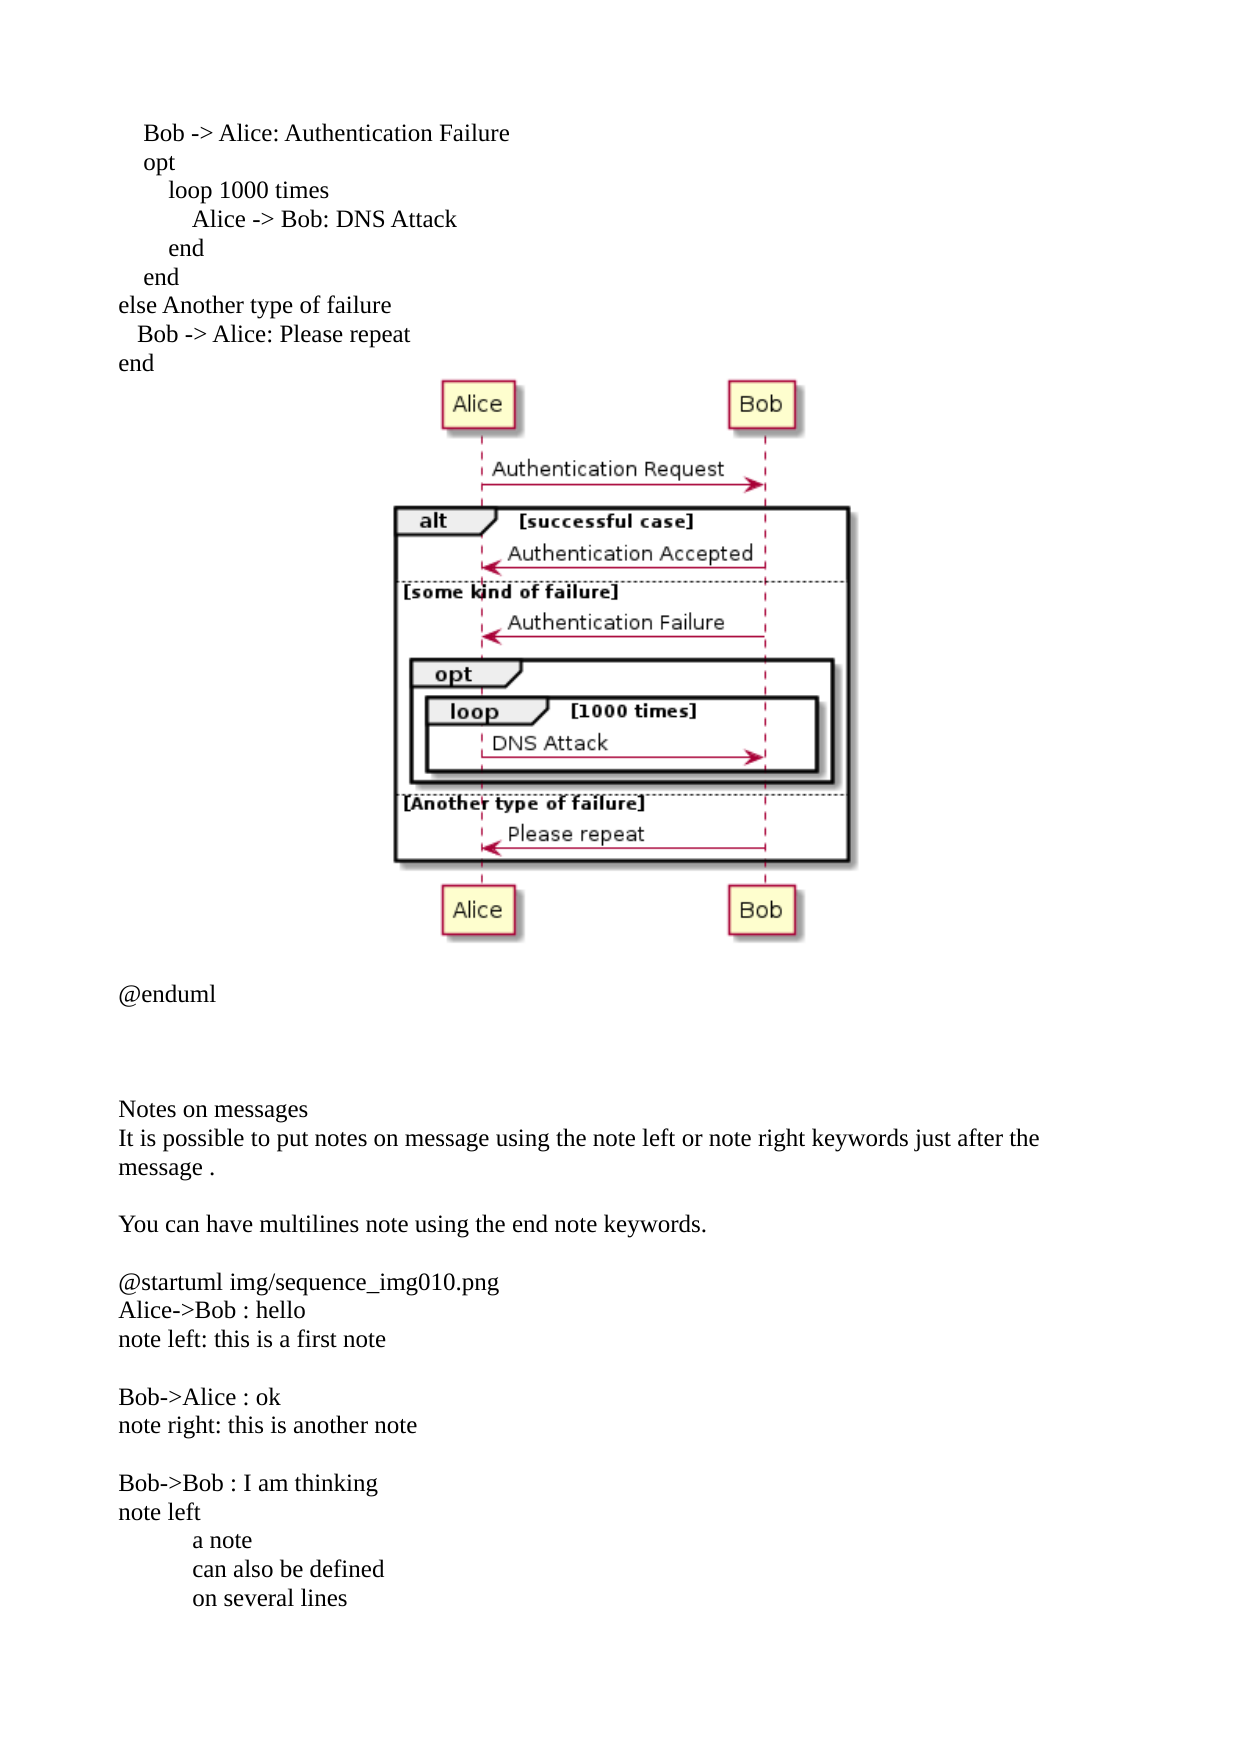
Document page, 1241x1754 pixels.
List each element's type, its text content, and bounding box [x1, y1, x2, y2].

text @startuml img/sequence_img010.png [118, 1267, 1122, 1295]
text a note [118, 1525, 1122, 1554]
text @enduml [118, 979, 1122, 1008]
text on several lines [118, 1583, 1122, 1612]
text It is possible to put notes on message using the note left or note right keywords just after the message . [118, 1123, 1122, 1180]
text else Another type of failure [118, 291, 1122, 319]
text Alice -> Bob: DNS Attack [118, 204, 1122, 233]
text opt [118, 147, 1122, 176]
text Notes on messages [118, 1094, 1122, 1123]
text You can have multilines note using the end note keywords. [118, 1209, 1122, 1238]
text Bob->Alice : ok [118, 1382, 1122, 1410]
text Bob -> Alice: Authentication Failure [118, 118, 1122, 147]
text note left [118, 1497, 1122, 1525]
text note left: this is a first note [118, 1324, 1122, 1353]
text end [118, 233, 1122, 262]
picture [375, 376, 865, 951]
text end [118, 262, 1122, 291]
text Bob -> Alice: Please repeat [118, 319, 1122, 348]
text loop 1000 times [118, 176, 1122, 204]
text Alice->Bob : hello [118, 1295, 1122, 1324]
text can also be defined [118, 1554, 1122, 1583]
text Bob->Bob : I am thinking [118, 1468, 1122, 1497]
text note right: this is another note [118, 1410, 1122, 1439]
text end [118, 348, 1122, 377]
